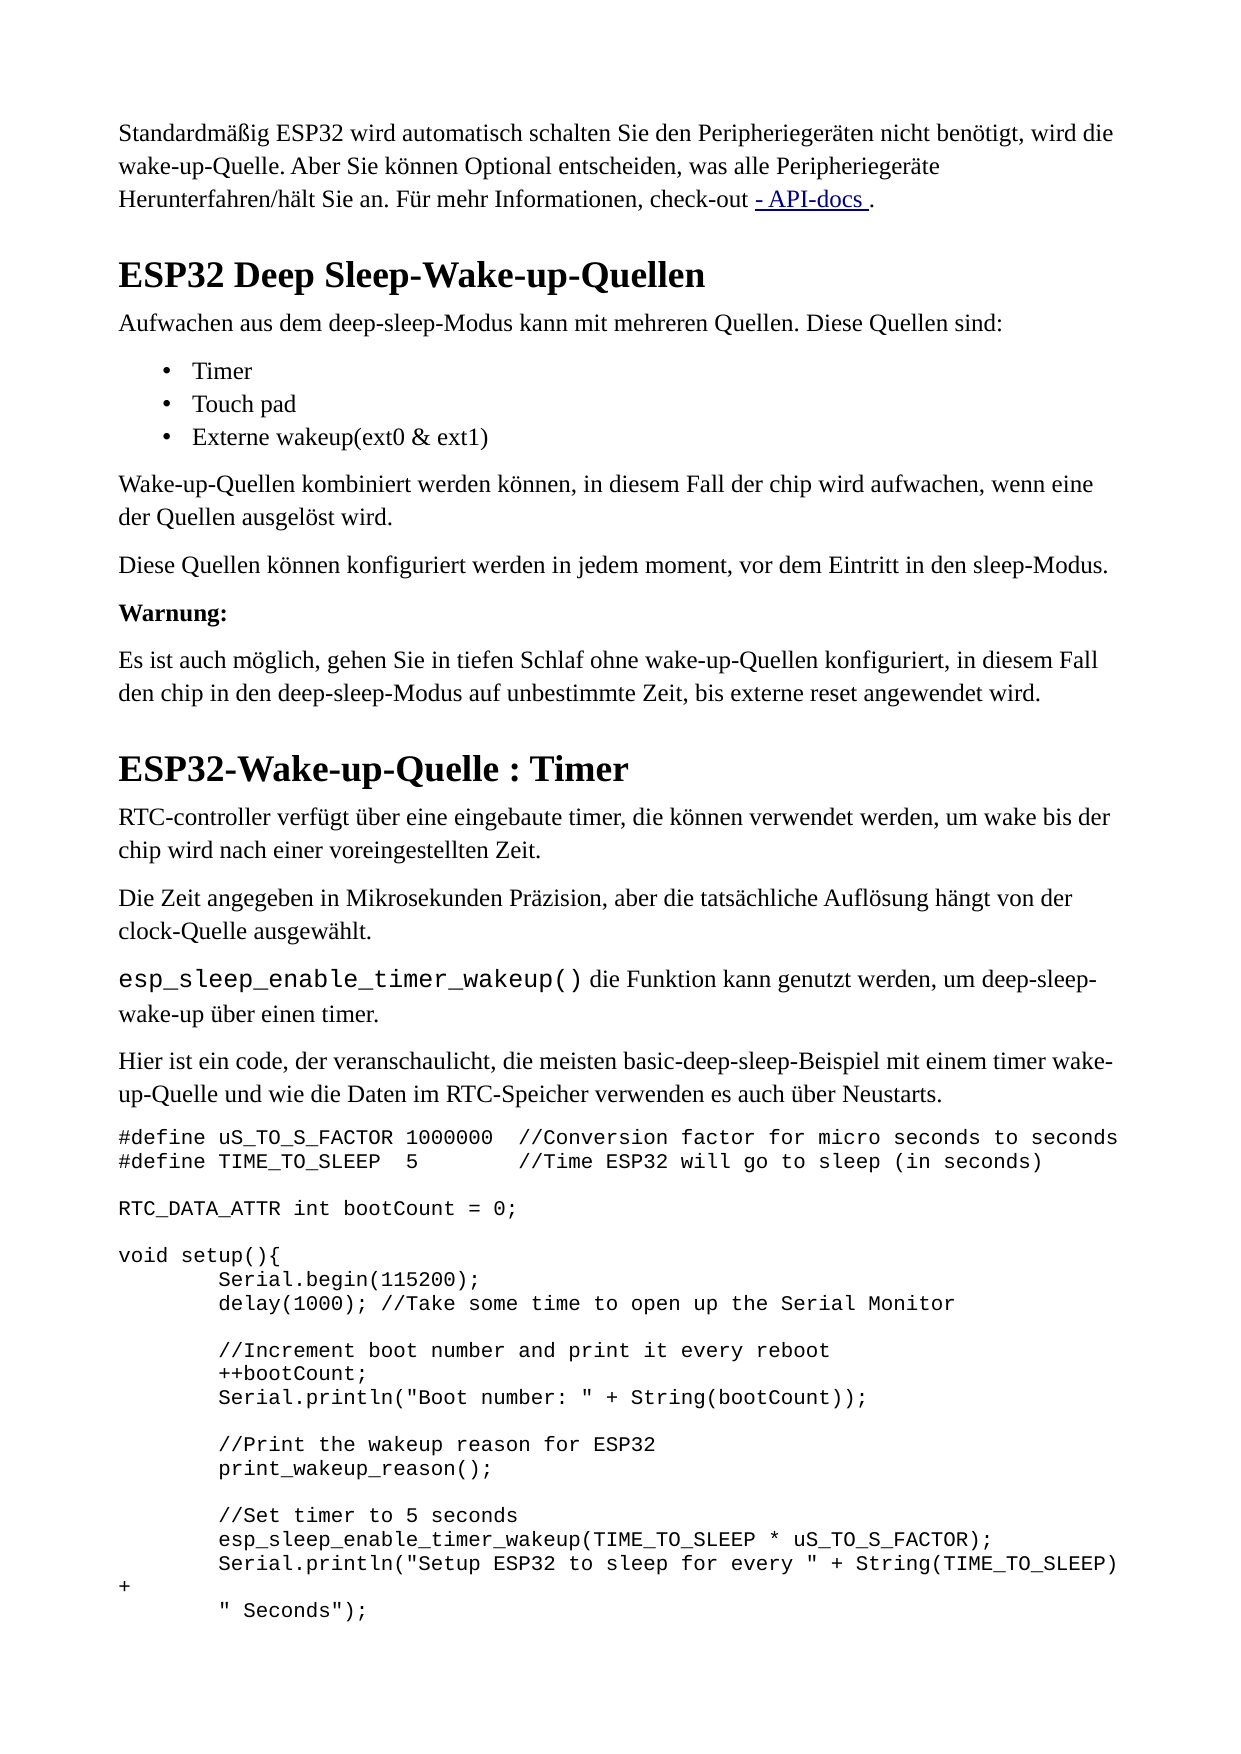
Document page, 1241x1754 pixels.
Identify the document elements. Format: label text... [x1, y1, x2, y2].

list Touch pad [162, 389, 1122, 418]
text esp_sleep_enable_timer_wakeup() die Funktion kann genutzt werden, um deep-sleep-wake-up über einen timer. [118, 964, 1122, 1027]
text Serial.println("Setup ESP32 to sleep for every " + String(TIME_TO_SLEEP) + [118, 1553, 1122, 1600]
text Standardmäßig ESP32 wird automatisch schalten Sie den Peripheriegeräten nicht benötigt, wird die wake-up-Quelle. Aber Sie können Optional entscheiden, was alle Peripheriegeräte Herunterfahren/hält Sie an. Für mehr Informationen, check-out - API-docs . [118, 118, 1122, 213]
text Aufwachen aus dem deep-sleep-Modus kann mit mehreren Quellen. Diese Quellen sind: [118, 308, 1122, 337]
text " Seconds"); [118, 1600, 1122, 1623]
text void setup(){ [118, 1245, 1122, 1269]
text //Increment boot number and print it every reboot [118, 1340, 1122, 1363]
text //Set timer to 5 seconds [118, 1505, 1122, 1529]
text Die Zeit angegeben in Mikrosekunden Präzision, aber die tatsächliche Auflösung hängt von der clock-Quelle ausgewählt. [118, 883, 1122, 945]
text RTC_DATA_ATTR int bootCount = 0; [118, 1198, 1122, 1222]
text print_wakeup_reason(); [118, 1458, 1122, 1482]
text Serial.println("Boot number: " + String(bootCount)); [118, 1387, 1122, 1411]
text Es ist auch möglich, gehen Sie in tiefen Schlaf ohne wake-up-Quellen konfiguriert, in diesem Fall den chip in den deep-sleep-Modus auf unbestimmte Zeit, bis externe reset angewendet wird. [118, 645, 1122, 707]
text Wake-up-Quellen kombiniert werden können, in diesem Fall der chip wird aufwachen, wenn eine der Quellen ausgelöst wird. [118, 469, 1122, 531]
text Serial.begin(115200); [118, 1269, 1122, 1292]
list Externe wakeup(ext0 & ext1) [162, 422, 1122, 451]
text Diese Quellen können konfiguriert werden in jedem moment, vor dem Eintritt in den sleep-Modus. [118, 550, 1122, 579]
subtitle ESP32-Wake-up-Quelle : Timer [118, 747, 1122, 790]
text #define uS_TO_S_FACTOR 1000000 //Conversion factor for micro seconds to seconds [118, 1127, 1122, 1151]
text esp_sleep_enable_timer_wakeup(TIME_TO_SLEEP * uS_TO_S_FACTOR); [118, 1529, 1122, 1553]
text delay(1000); //Take some time to open up the Serial Monitor [118, 1292, 1122, 1316]
text #define TIME_TO_SLEEP 5 //Time ESP32 will go to sleep (in seconds) [118, 1151, 1122, 1174]
text RTC-controller verfügt über eine eingebaute timer, die können verwendet werden, um wake bis der chip wird nach einer voreingestellten Zeit. [118, 802, 1122, 864]
subtitle ESP32 Deep Sleep-Wake-up-Quellen [118, 253, 1122, 296]
text Hier ist ein code, der veranschaulicht, die meisten basic-deep-sleep-Beispiel mit einem timer wake-up-Quelle und wie die Daten im RTC-Speicher verwenden es auch über Neustarts. [118, 1046, 1122, 1108]
list Timer [162, 356, 1122, 384]
text ++bootCount; [118, 1363, 1122, 1387]
text Warnung: [118, 598, 1122, 626]
text //Print the wakeup reason for ESP32 [118, 1434, 1122, 1458]
